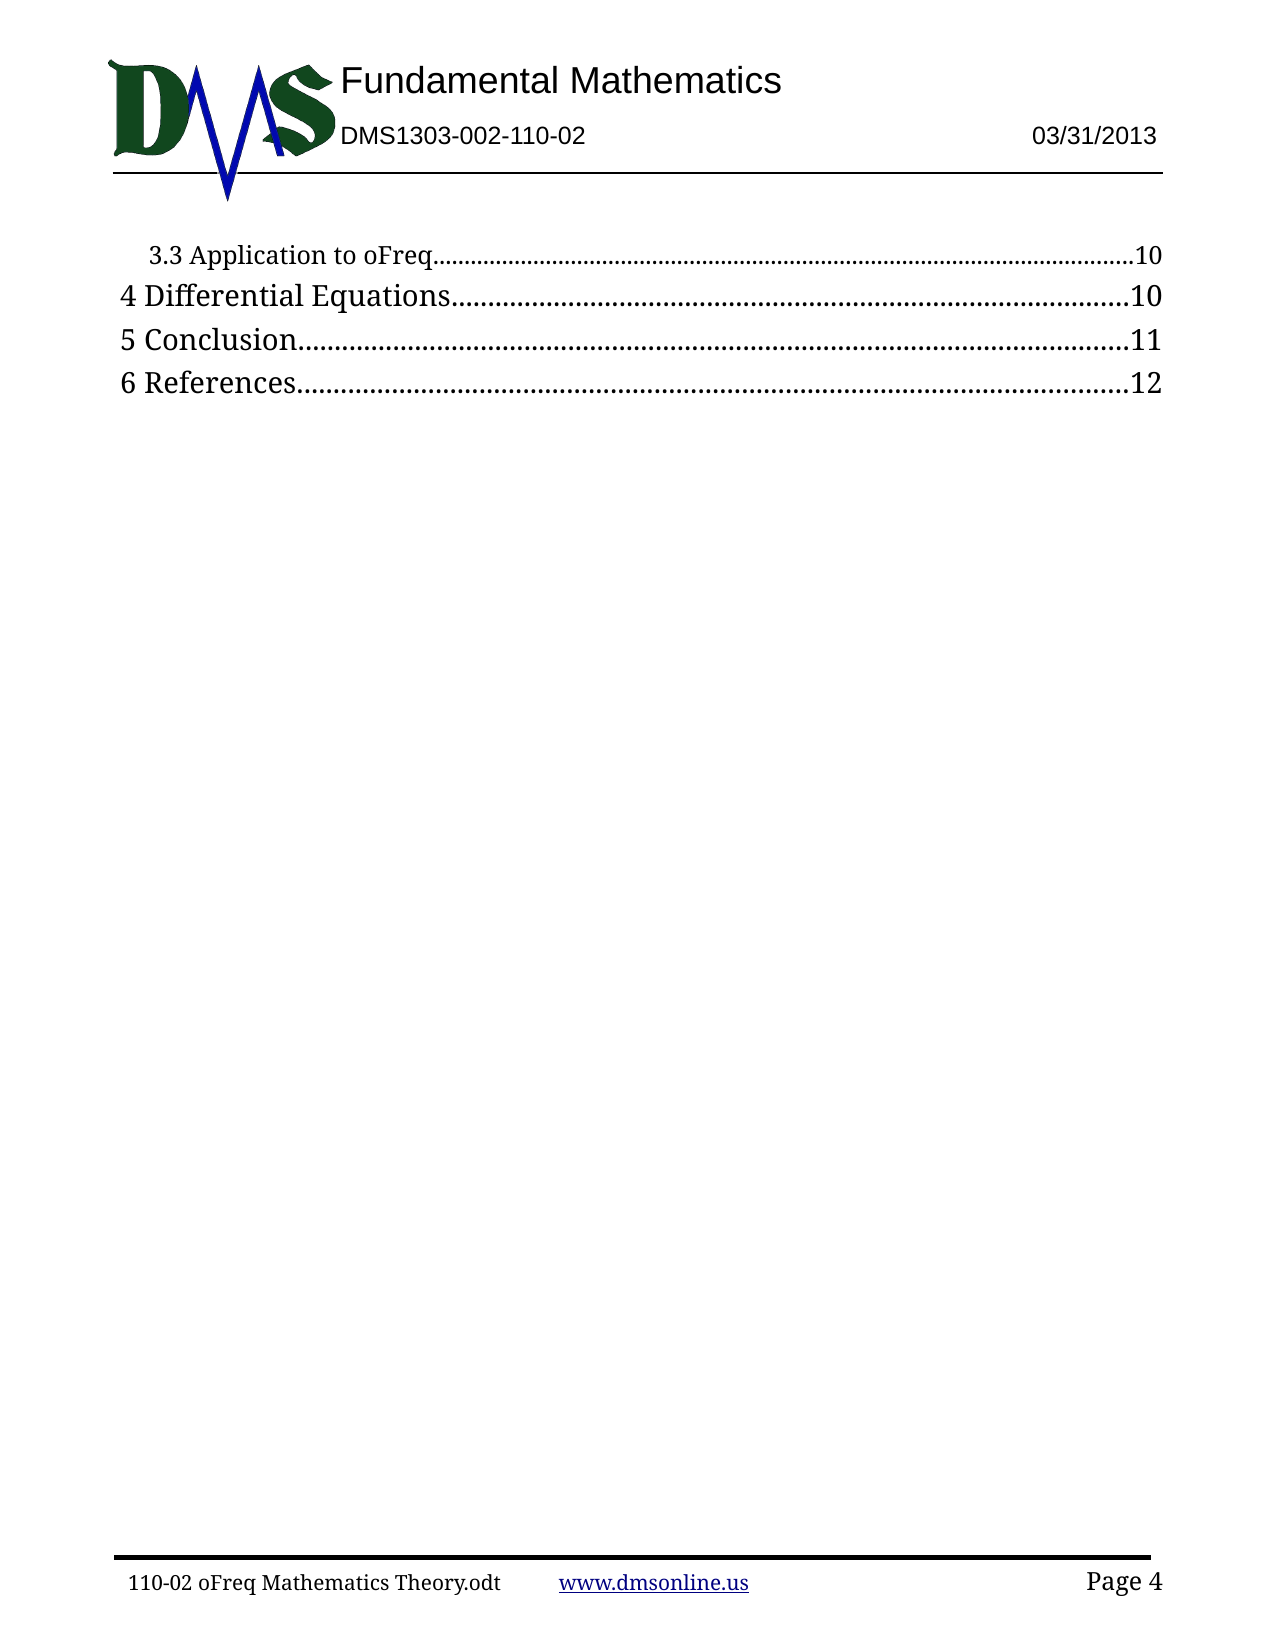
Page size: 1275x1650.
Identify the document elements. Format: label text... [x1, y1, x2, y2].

text 3.3 Application to oFreq 10 [142, 238, 1162, 272]
text 5 Conclusion 11 [112, 319, 1162, 359]
picture [105, 56, 338, 204]
text 4 Differential Equations 10 [112, 275, 1162, 315]
text 6 References 12 [112, 363, 1162, 402]
